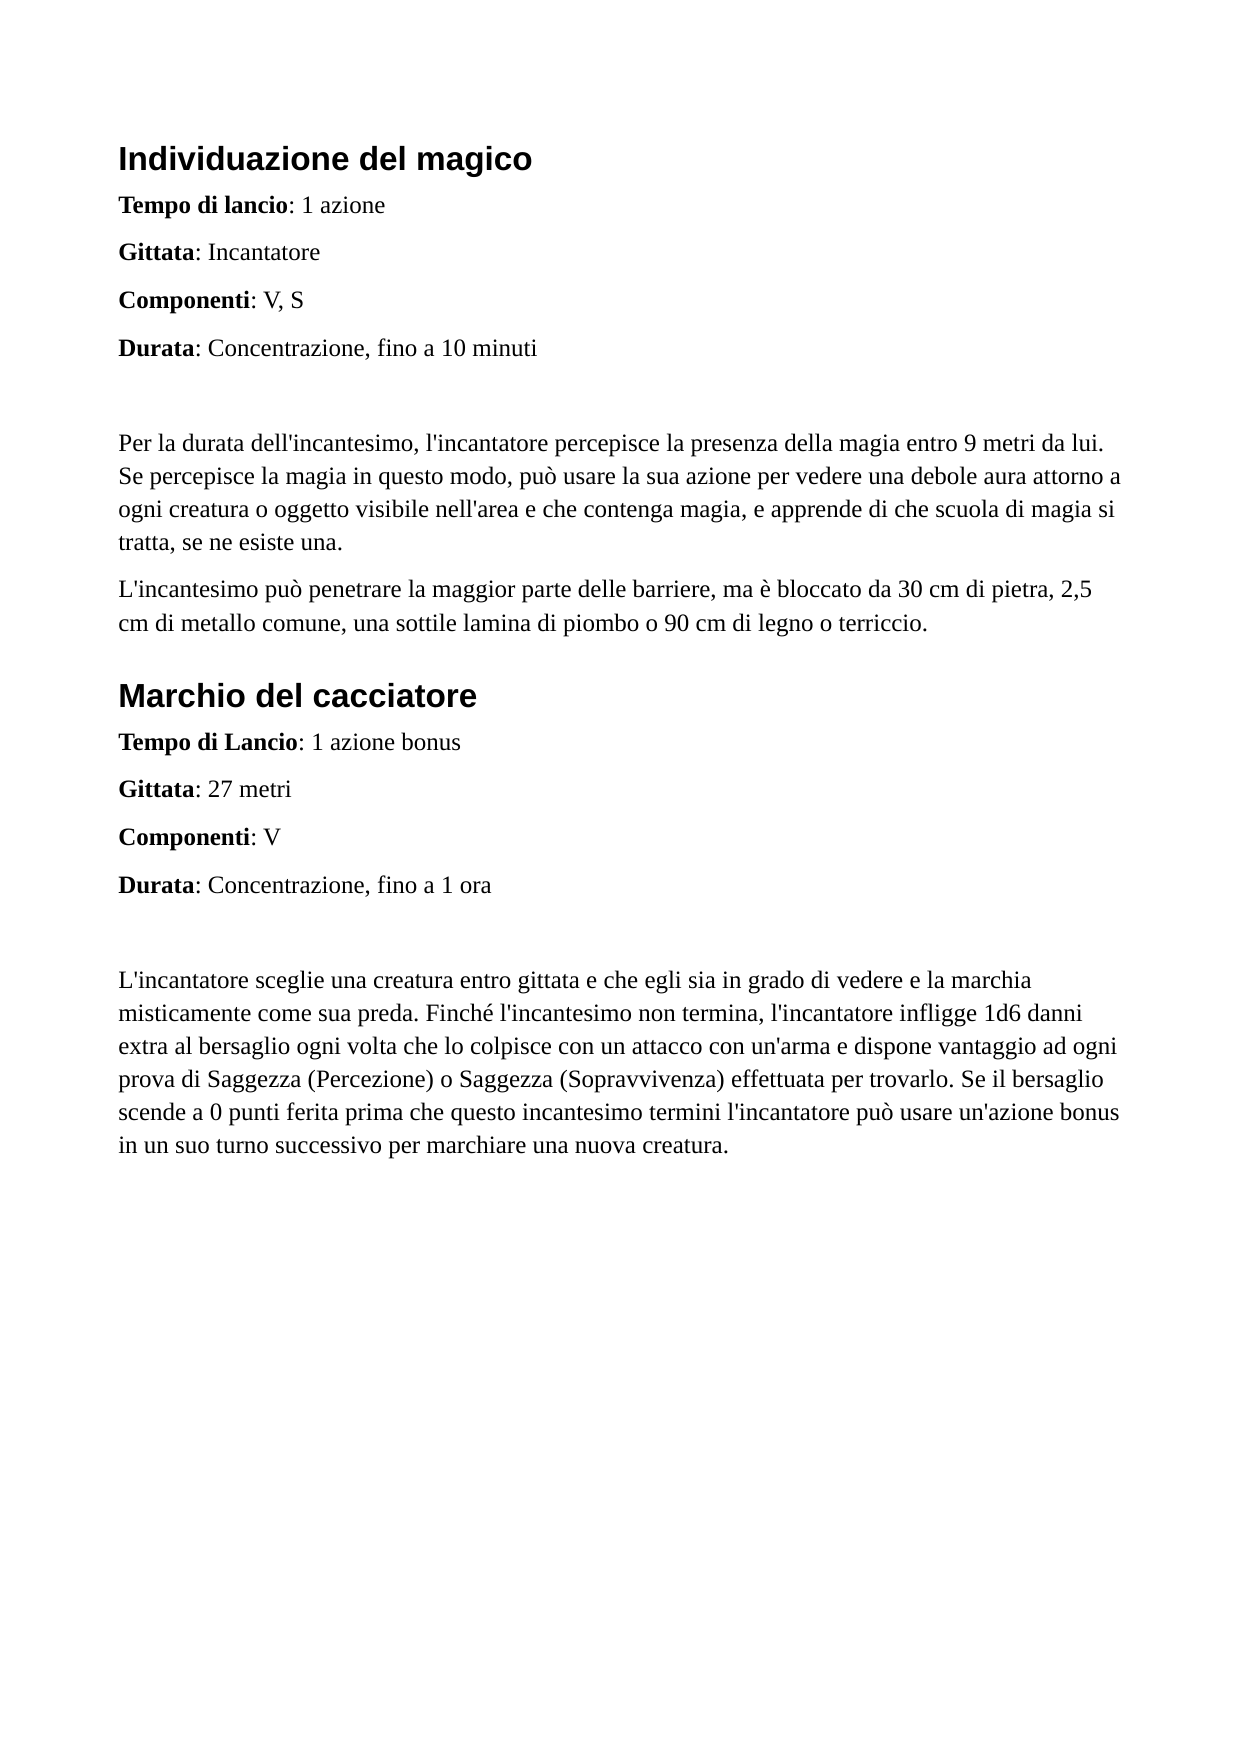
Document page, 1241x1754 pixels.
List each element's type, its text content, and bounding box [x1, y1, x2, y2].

text Componenti: V, S [118, 285, 1122, 314]
text L'incantatore sceglie una creatura entro gittata e che egli sia in grado di vedere e la marchia misticamente come sua preda. Finché l'incantesimo non termina, l'incantatore infligge 1d6 danni extra al bersaglio ogni volta che lo colpisce con un attacco con un'arma e dispone vantaggio ad ogni prova di Saggezza (Percezione) o Saggezza (Sopravvivenza) effettuata per trovarlo. Se il bersaglio scende a 0 punti ferita prima che questo incantesimo termini l'incantatore può usare un'azione bonus in un suo turno successivo per marchiare una nuova creatura. [118, 965, 1122, 1159]
subtitle Marchio del cacciatore [118, 676, 1122, 714]
text Gittata: Incantatore [118, 237, 1122, 266]
text Componenti: V [118, 822, 1122, 851]
text Durata: Concentrazione, fino a 10 minuti [118, 333, 1122, 361]
subtitle Individuazione del magico [118, 139, 1122, 177]
text L'incantesimo può penetrare la maggior parte delle barriere, ma è bloccato da 30 cm di pietra, 2,5 cm di metallo comune, una sottile lamina di piombo o 90 cm di legno o terriccio. [118, 574, 1122, 636]
text Gittata: 27 metri [118, 774, 1122, 803]
text Tempo di lancio: 1 azione [118, 190, 1122, 219]
text Tempo di Lancio: 1 azione bonus [118, 727, 1122, 756]
text Per la durata dell'incantesimo, l'incantatore percepisce la presenza della magia entro 9 metri da lui. Se percepisce la magia in questo modo, può usare la sua azione per vedere una debole aura attorno a ogni creatura o oggetto visibile nell'area e che contenga magia, e apprende di che scuola di magia si tratta, se ne esiste una. [118, 428, 1122, 556]
text Durata: Concentrazione, fino a 1 ora [118, 870, 1122, 898]
